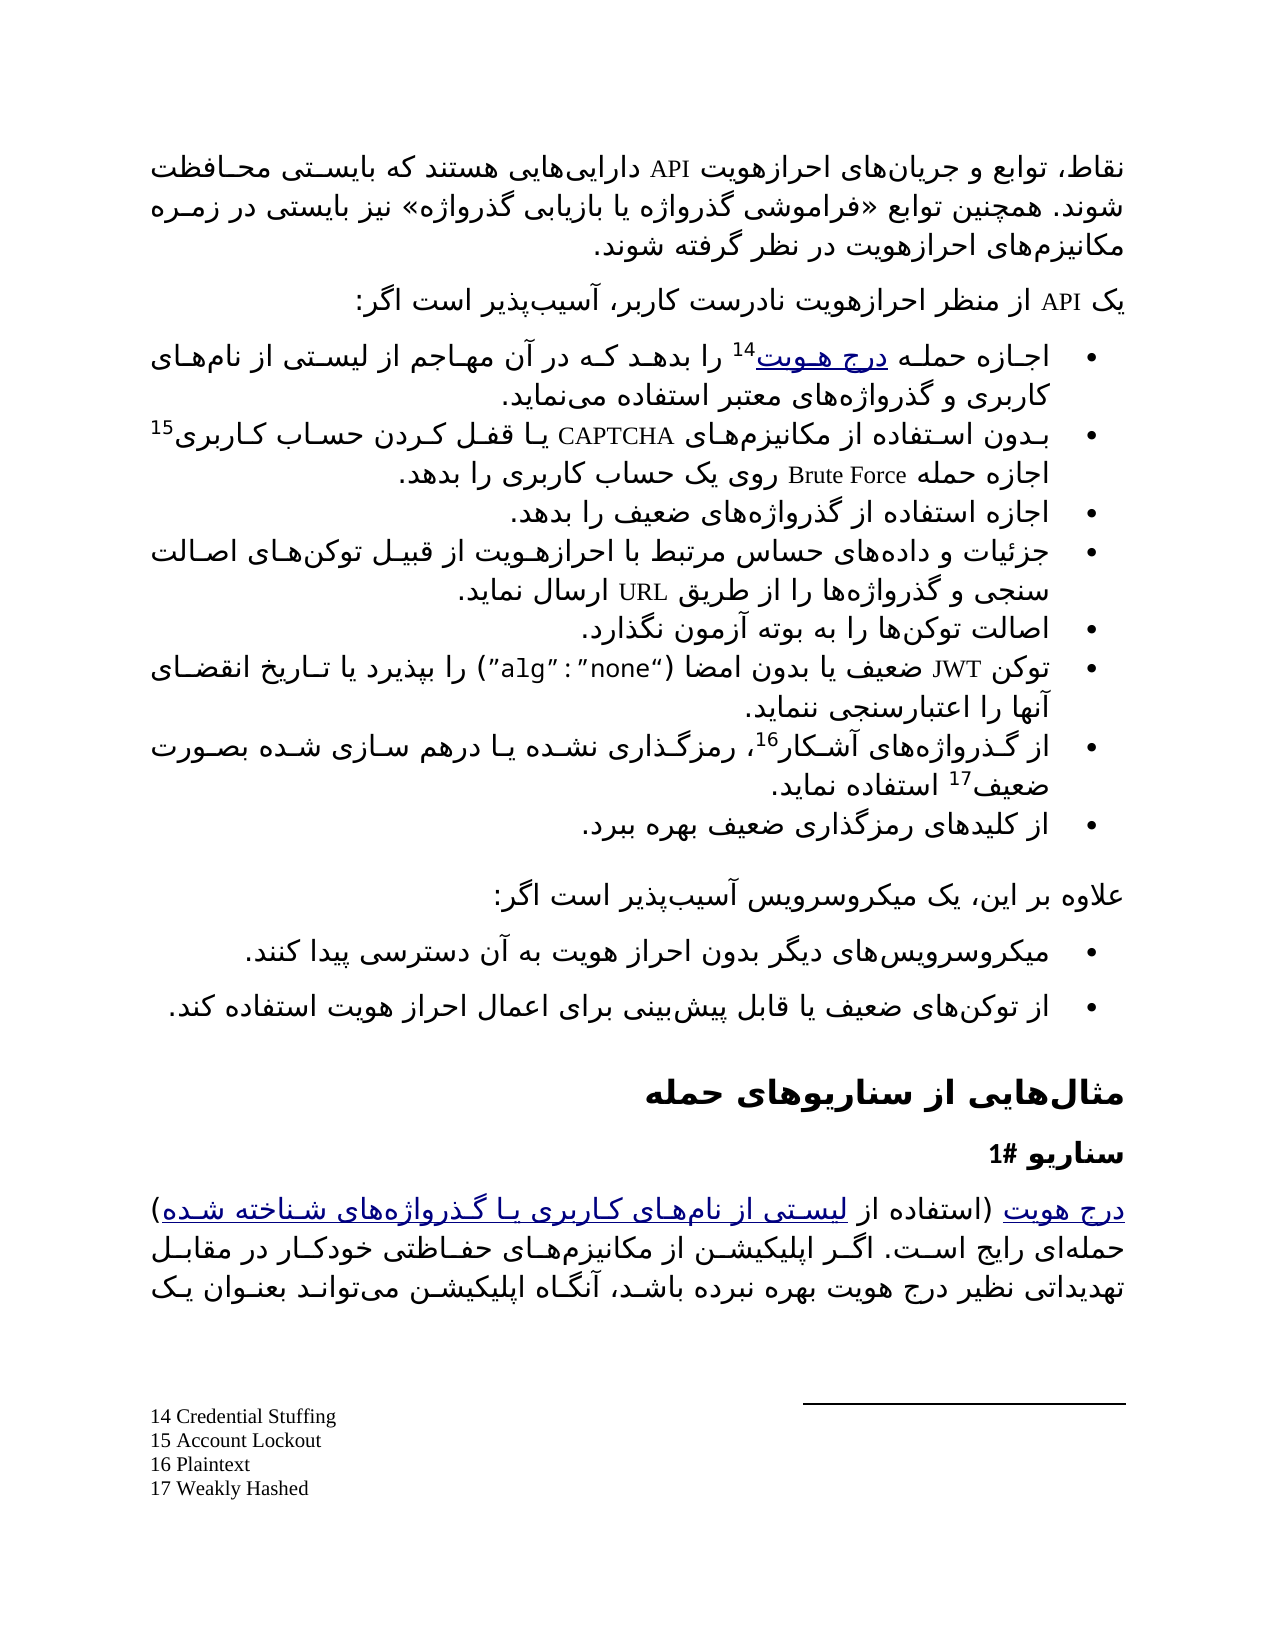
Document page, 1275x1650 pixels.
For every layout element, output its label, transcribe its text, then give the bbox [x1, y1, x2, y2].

list از توکن‌های ضعیف یا قابل پیش‌بینی برای اعمال احراز هویت استفاده کند. [150, 989, 1087, 1023]
list Weakly Hashed [150, 1476, 1125, 1500]
text مثال‌هایی از سناریوهای حمله [150, 1074, 1125, 1113]
text علاوه بر این، یک میکروسرویس آسیب‌پذیر است اگر: [150, 878, 1125, 912]
text درج هویت (استفاده از لیستی از نام‌های کاربری یا گذرواژه‌های شناخته شده) حمله‌ای رایج است. اگر اپلیکیشن از مکانیزم‌های حفاظتی خودکار در مقابل تهدیداتی نظیر درج هویت بهره نبرده باشد، آنگاه اپلیکیشن می‌تواند بعنوان یک پیشگوی گذرواژه یا آزمونگر جهت بررسی صحت اطلاعات هویتی جهت عبور از مکانیزم احرازهویت بکار رود. [150, 1193, 1125, 1343]
list بدون استفاده از مکانیزم‌های CAPTCHA یا قفل کردن حساب کاربری اجازه حمله Brute Force روی یک حساب کاربری را بدهد. [150, 417, 1087, 490]
list اجازه استفاده از گذرواژه‌های ضعیف را بدهد. [150, 495, 1087, 529]
text سناریو #1 [150, 1135, 1125, 1171]
list جزئیات و داده‌های حساس مرتبط با احرازهویت از قبیل توکن‌های اصالت سنجی و گذرواژه‌ها را از طریق URL ارسال نماید. [150, 534, 1087, 607]
list Credential Stuffing [150, 1404, 1125, 1428]
list Account Lockout [150, 1428, 1125, 1452]
text نقاط، توابع و جریان‌های احرازهویت API دارایی‌هایی هستند که بایستی محافظت شوند. همچنین توابع «فراموشی گذرواژه یا بازیابی گذرواژه» نیز بایستی در زمره مکانیزم‌های احرازهویت در نظر گرفته شوند. [150, 150, 1125, 262]
list Plaintext [150, 1452, 1125, 1476]
text یک API از منظر احرازهویت نادرست کاربر، آسیب‌پذیر است اگر: [150, 283, 1125, 317]
list اصالت توکن‌ها را به بوته آزمون نگذارد. [150, 612, 1087, 646]
list از کلیدهای رمزگذاری ضعیف بهره ببرد. [150, 807, 1087, 841]
list میکروسرویس‌های دیگر بدون احراز هویت به آن دسترسی پیدا کنند. [150, 934, 1087, 968]
list توکن‌ JWT ضعیف یا بدون امضا (“alg”:”none”) را بپذیرد یا تاریخ انقضای آنها را اعتبارسنجی ننماید. [150, 651, 1087, 724]
list اجازه حمله درج هویت را بدهد که در آن مهاجم از لیستی از نام‌های کاربری و گذرواژه‌های معتبر استفاده می‌نماید. [150, 339, 1087, 412]
list از گذرواژه‌های آشکار، رمزگذاری نشده یا درهم سازی شده بصورت ضعیف استفاده نماید. [150, 729, 1087, 802]
